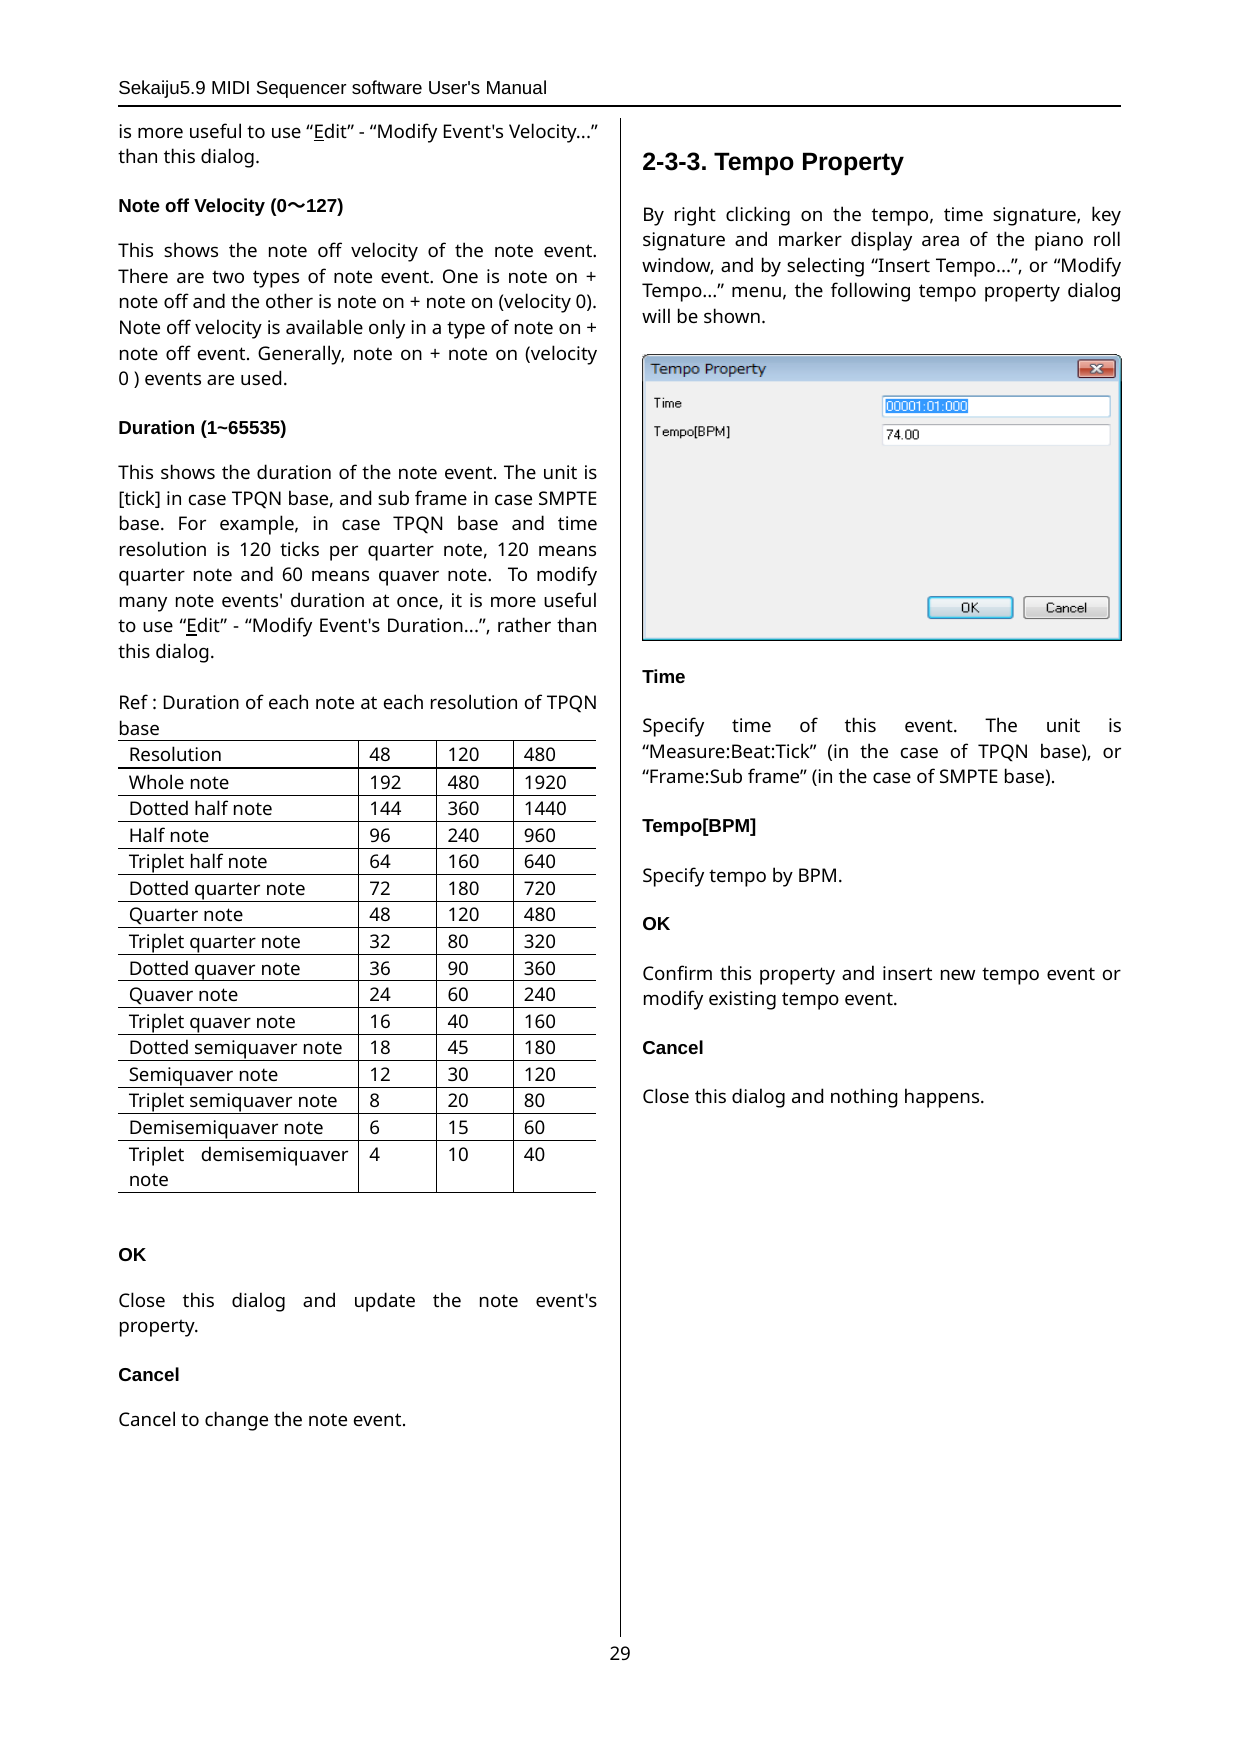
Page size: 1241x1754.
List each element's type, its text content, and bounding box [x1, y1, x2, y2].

text Tempo[BPM] [642, 815, 1122, 836]
table_cell 120 [437, 902, 513, 927]
table_cell 240 [437, 822, 513, 848]
table_cell Dotted quarter note [118, 875, 358, 901]
text Cancel to change the note event. [118, 1407, 598, 1432]
table_cell 480 [514, 902, 596, 927]
table_cell 192 [359, 769, 436, 794]
table_cell Dotted quaver note [118, 955, 358, 980]
table_cell 32 [359, 928, 436, 954]
table_cell 90 [437, 955, 513, 980]
picture [642, 354, 1122, 641]
table_cell Half note [118, 822, 358, 848]
text Time [642, 666, 1122, 687]
table_cell 180 [437, 875, 513, 901]
table_cell 360 [514, 955, 596, 980]
table_cell 20 [437, 1088, 513, 1113]
table_cell 8 [359, 1088, 436, 1113]
table_cell Dotted half note [118, 796, 358, 821]
table_cell 480 [437, 769, 513, 794]
text Cancel [118, 1364, 598, 1385]
text Duration (1~65535) [118, 416, 598, 438]
table_cell Quarter note [118, 902, 358, 927]
table_header 48 [359, 741, 436, 767]
table_cell 64 [359, 849, 436, 874]
text Specify time of this event. The unit is “Measure:Beat:Tick” (in the case of TPQN base), or “Frame:Sub frame” (in the case of SMPTE base). [642, 713, 1122, 789]
text Cancel [642, 1037, 1122, 1058]
table_cell Triplet semiquaver note [118, 1088, 358, 1113]
table_cell 72 [359, 875, 436, 901]
table_cell 40 [514, 1141, 596, 1192]
text is more useful to use “Edit” - “Modify Event's Velocity...” than this dialog. [118, 118, 598, 169]
text This shows the note off velocity of the note event. There are two types of note event. One is note on + note off and the other is note on + note on (velocity 0). Note off velocity is available only in a type of note on + note off event. Generally, note on + note on (velocity 0 ) events are used. [118, 238, 598, 391]
table_cell Semiquaver note [118, 1061, 358, 1087]
subtitle 2-3-3. Tempo Property [642, 147, 1122, 176]
table_cell 180 [514, 1035, 596, 1060]
text Note off Velocity (0～127) [118, 195, 598, 216]
text Ref : Duration of each note at each resolution of TPQN base [118, 689, 598, 740]
table_cell 48 [359, 902, 436, 927]
table_cell 10 [437, 1141, 513, 1192]
table_cell 360 [437, 796, 513, 821]
table_cell 80 [437, 928, 513, 954]
table_cell 144 [359, 796, 436, 821]
table_cell 30 [437, 1061, 513, 1087]
table_cell Dotted semiquaver note [118, 1035, 358, 1060]
table_cell 4 [359, 1141, 436, 1192]
table_cell Demisemiquaver note [118, 1114, 358, 1140]
table_cell Quaver note [118, 981, 358, 1007]
text OK [118, 1244, 598, 1266]
table_cell 80 [514, 1088, 596, 1113]
table_cell 160 [514, 1008, 596, 1033]
table_cell 720 [514, 875, 596, 901]
text OK [642, 913, 1122, 934]
table_cell Triplet half note [118, 849, 358, 874]
table_cell 6 [359, 1114, 436, 1140]
table_header Resolution [118, 741, 358, 767]
text Confirm this property and insert new tempo event or modify existing tempo event. [642, 960, 1122, 1011]
text This shows the duration of the note event. The unit is [tick] in case TPQN base, and sub frame in case SMPTE base. For example, in case TPQN base and time resolution is 120 ticks per quarter note, 120 means quarter note and 60 means quaver note. To modify many note events' duration at once, it is more useful to use “Edit” - “Modify Event's Duration...”, rather than this dialog. [118, 459, 598, 664]
table_cell 960 [514, 822, 596, 848]
table_header 120 [437, 741, 513, 767]
table_cell 60 [514, 1114, 596, 1140]
table_cell 60 [437, 981, 513, 1007]
table_cell 24 [359, 981, 436, 1007]
table_cell 45 [437, 1035, 513, 1060]
table_cell Triplet demisemiquaver note [118, 1141, 358, 1192]
table_cell 40 [437, 1008, 513, 1033]
table_cell 640 [514, 849, 596, 874]
table_cell 120 [514, 1061, 596, 1087]
table_header 480 [514, 741, 596, 767]
table_cell Triplet quaver note [118, 1008, 358, 1033]
text Close this dialog and nothing happens. [642, 1084, 1122, 1109]
text By right clicking on the tempo, time signature, key signature and marker display area of the piano roll window, and by selecting “Insert Tempo...”, or “Modify Tempo...” menu, the following tempo property dialog will be shown. [642, 201, 1122, 329]
table_cell 1920 [514, 769, 596, 794]
table_cell 15 [437, 1114, 513, 1140]
table_cell Whole note [118, 769, 358, 794]
table_cell 12 [359, 1061, 436, 1087]
text Close this dialog and update the note event's property. [118, 1287, 598, 1338]
table_cell Triplet quarter note [118, 928, 358, 954]
table_cell 1440 [514, 796, 596, 821]
table_cell 18 [359, 1035, 436, 1060]
table_cell 36 [359, 955, 436, 980]
text Specify tempo by BPM. [642, 862, 1122, 887]
table_cell 240 [514, 981, 596, 1007]
table_cell 96 [359, 822, 436, 848]
table_cell 320 [514, 928, 596, 954]
table_cell 16 [359, 1008, 436, 1033]
table_cell 160 [437, 849, 513, 874]
